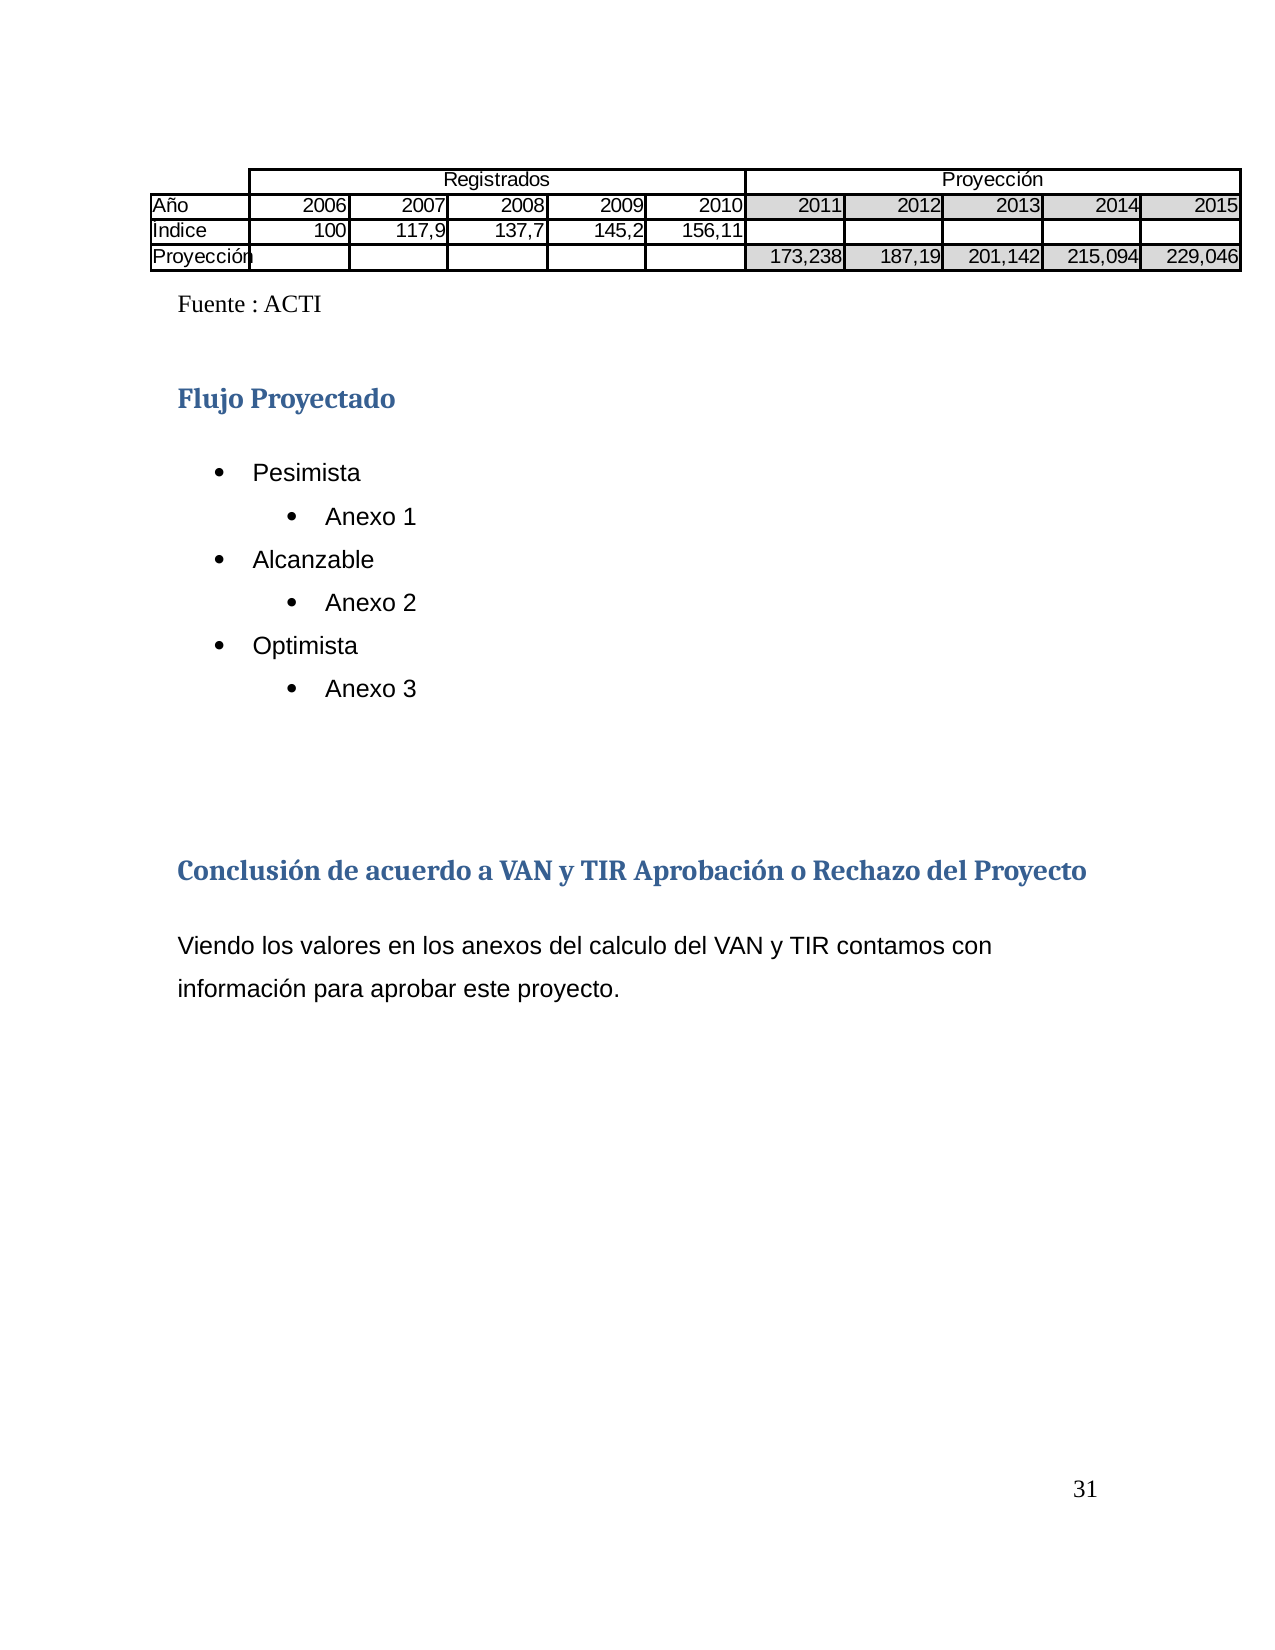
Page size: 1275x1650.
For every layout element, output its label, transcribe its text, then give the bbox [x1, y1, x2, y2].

subtitle Flujo Proyectado [177, 382, 1098, 415]
text Fuente : ACTI [177, 274, 1098, 317]
text Viendo los valores en los anexos del calculo del VAN y TIR contamos con información para aprobar este proyecto. [177, 931, 1098, 1002]
list Anexo 2 [287, 588, 1098, 617]
list Anexo 3 [287, 674, 1098, 703]
list Anexo 1 [287, 502, 1098, 530]
list Alcanzable [215, 545, 1098, 574]
subtitle Conclusión de acuerdo a VAN y TIR Aprobación o Rechazo del Proyecto [177, 854, 1098, 887]
list Pesimista [215, 458, 1098, 487]
list Optimista [215, 631, 1098, 660]
text [177, 148, 1098, 166]
